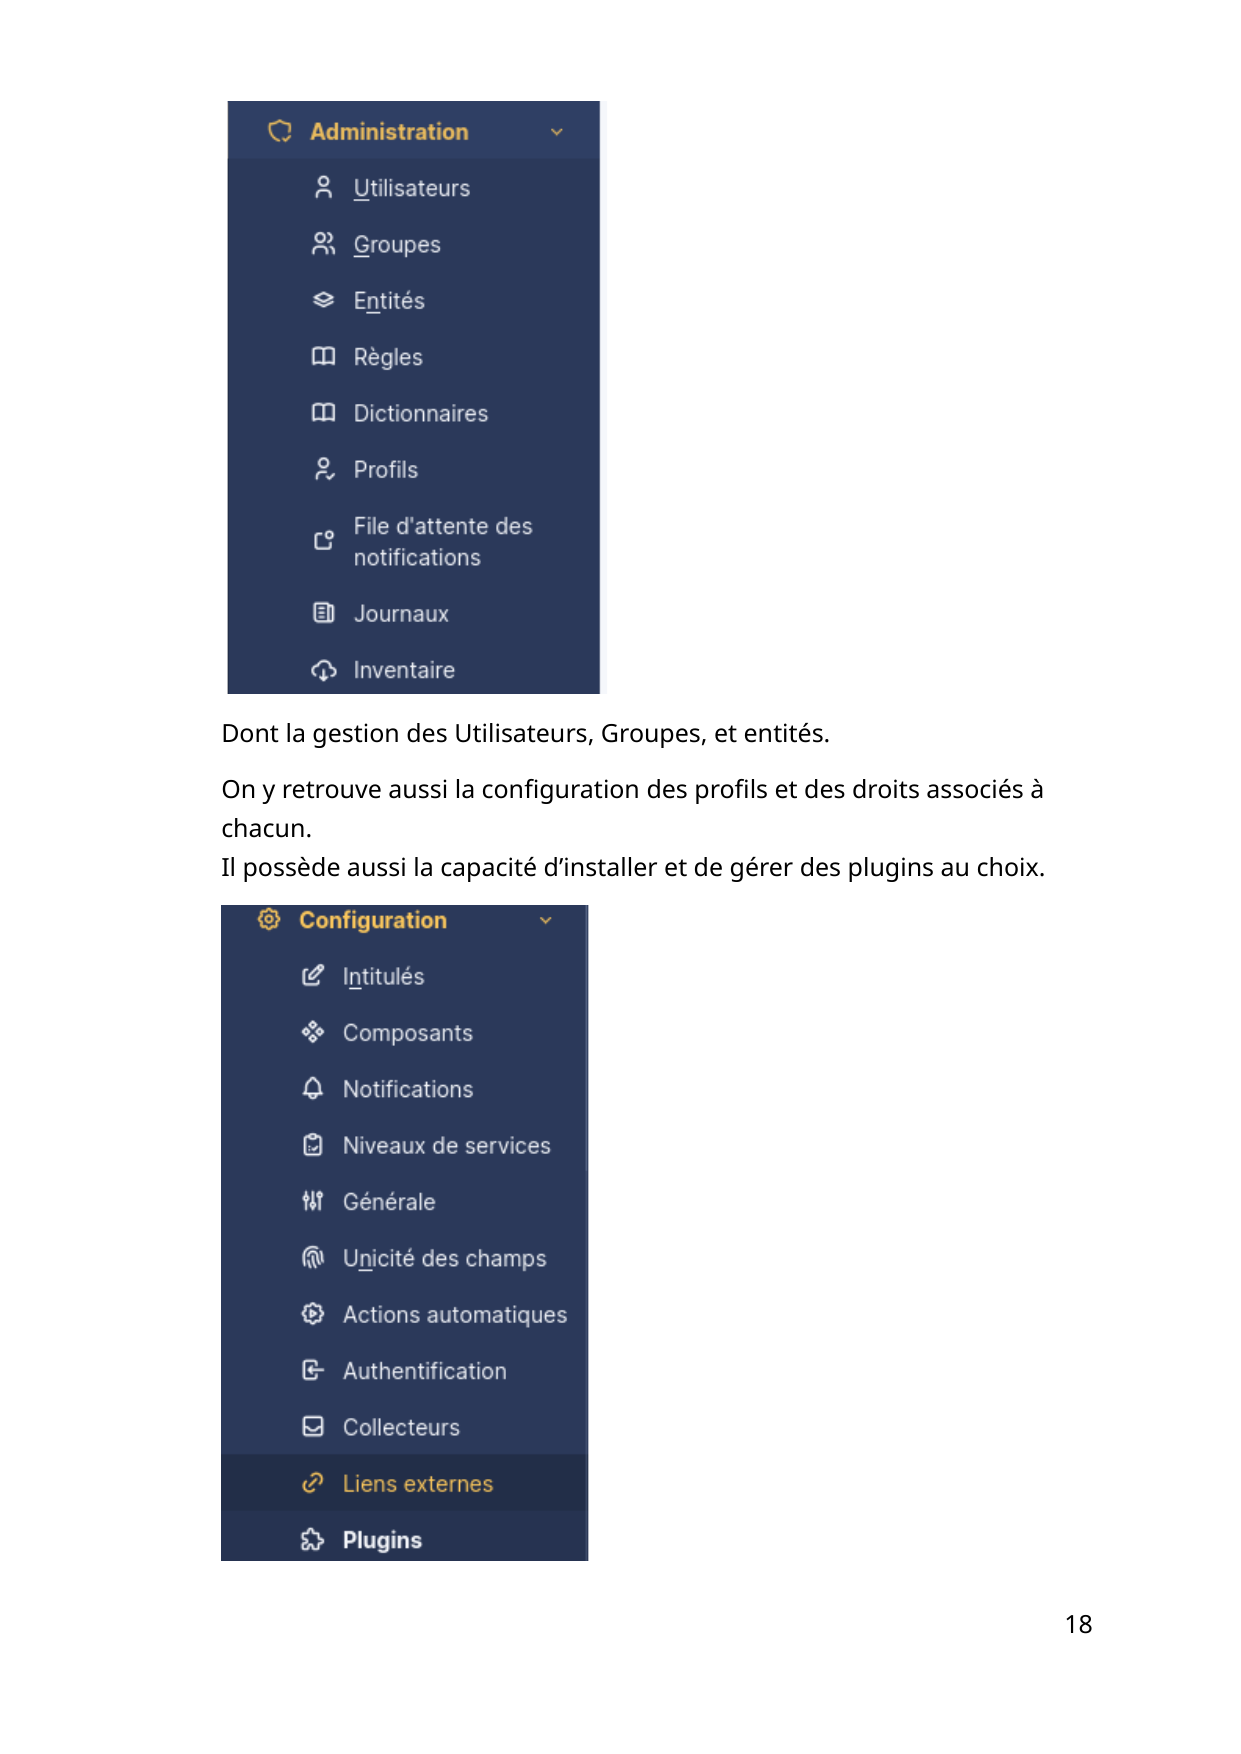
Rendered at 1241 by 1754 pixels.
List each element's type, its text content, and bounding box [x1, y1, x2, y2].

text Dont la gestion des Utilisateurs, Groupes, et entités. [221, 716, 1093, 750]
text On y retrouve aussi la configuration des profils et des droits associés à chacun. Il possède aussi la capacité d’installer et de gérer des plugins au choix. [221, 772, 1093, 884]
